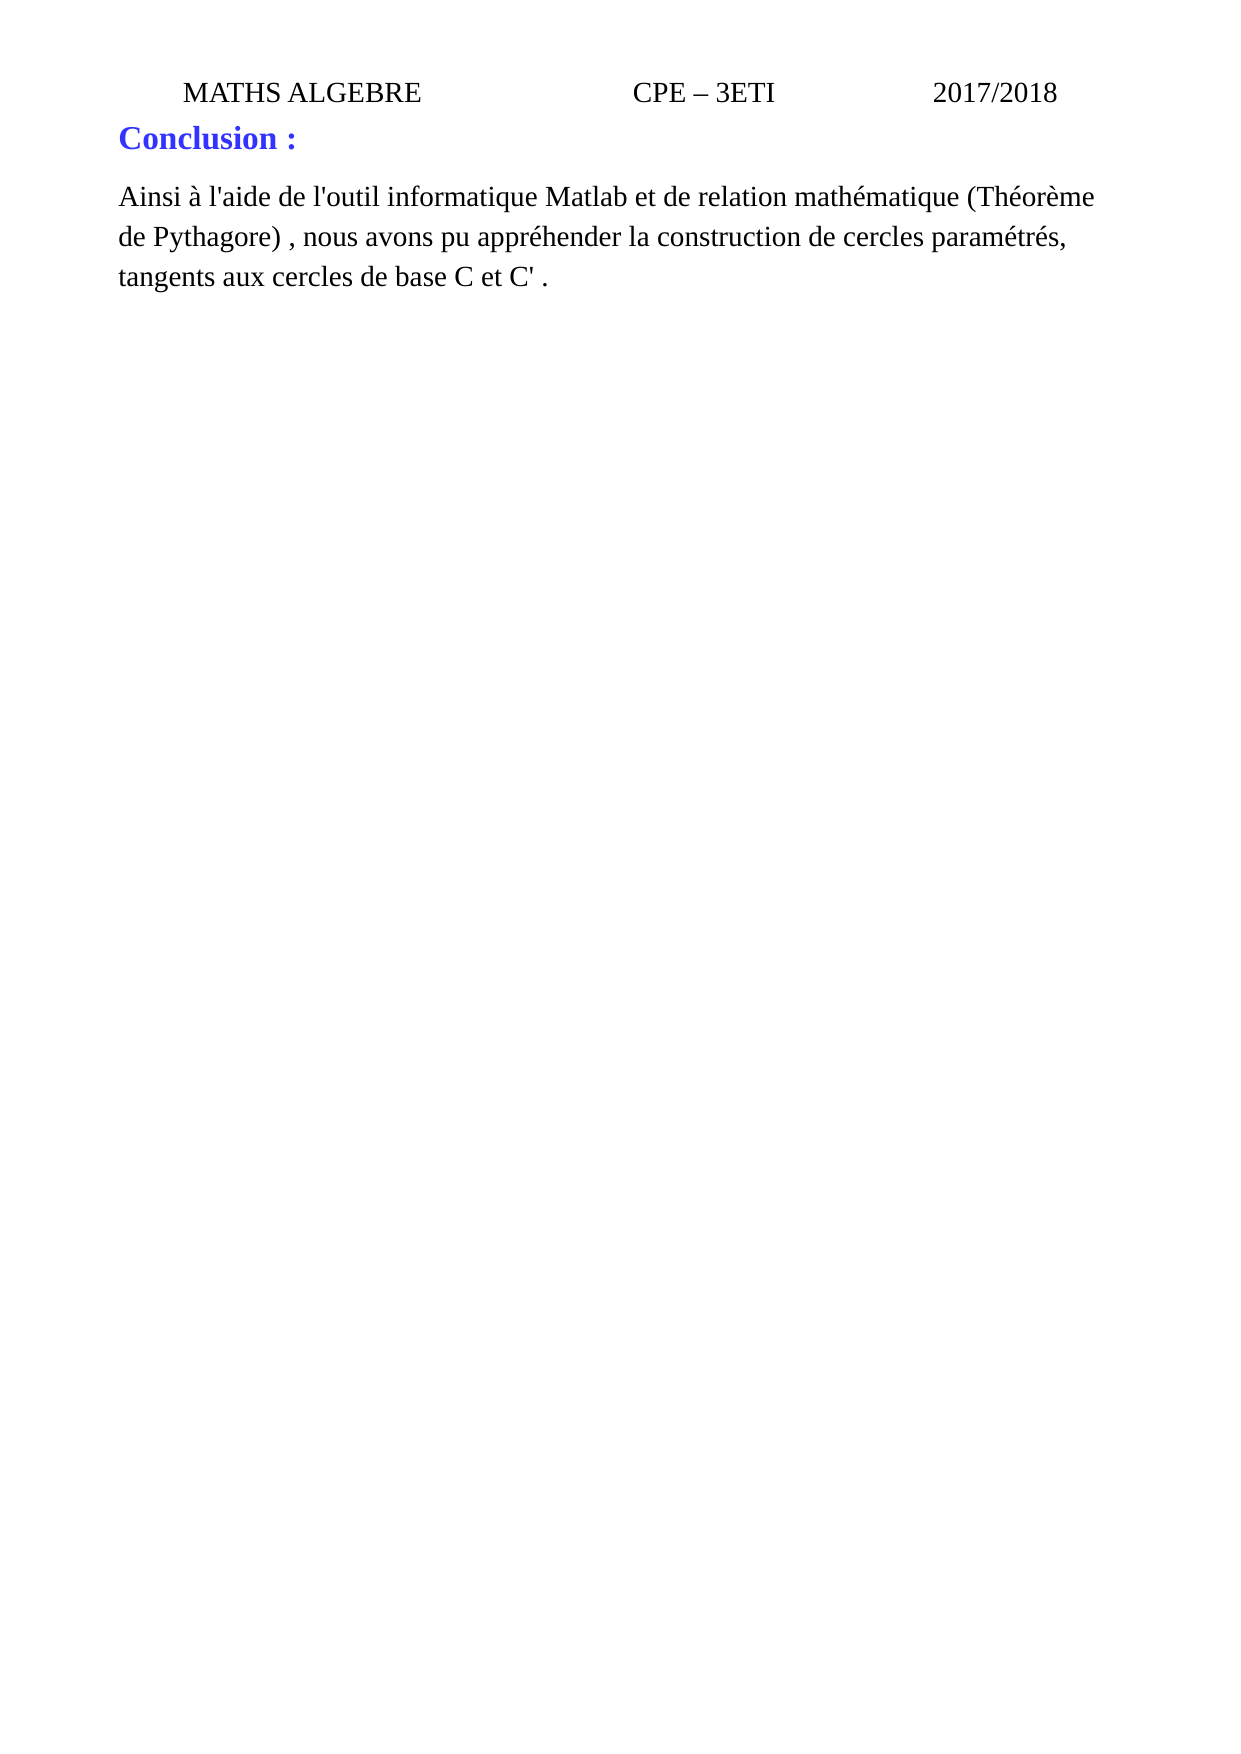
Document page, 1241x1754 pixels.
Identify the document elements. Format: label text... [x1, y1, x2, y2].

text Ainsi à l'aide de l'outil informatique Matlab et de relation mathématique (Théorème de Pythagore) , nous avons pu appréhender la construction de cercles paramétrés, tangents aux cercles de base C et C' . [118, 179, 1122, 293]
text Conclusion : [118, 118, 1122, 156]
